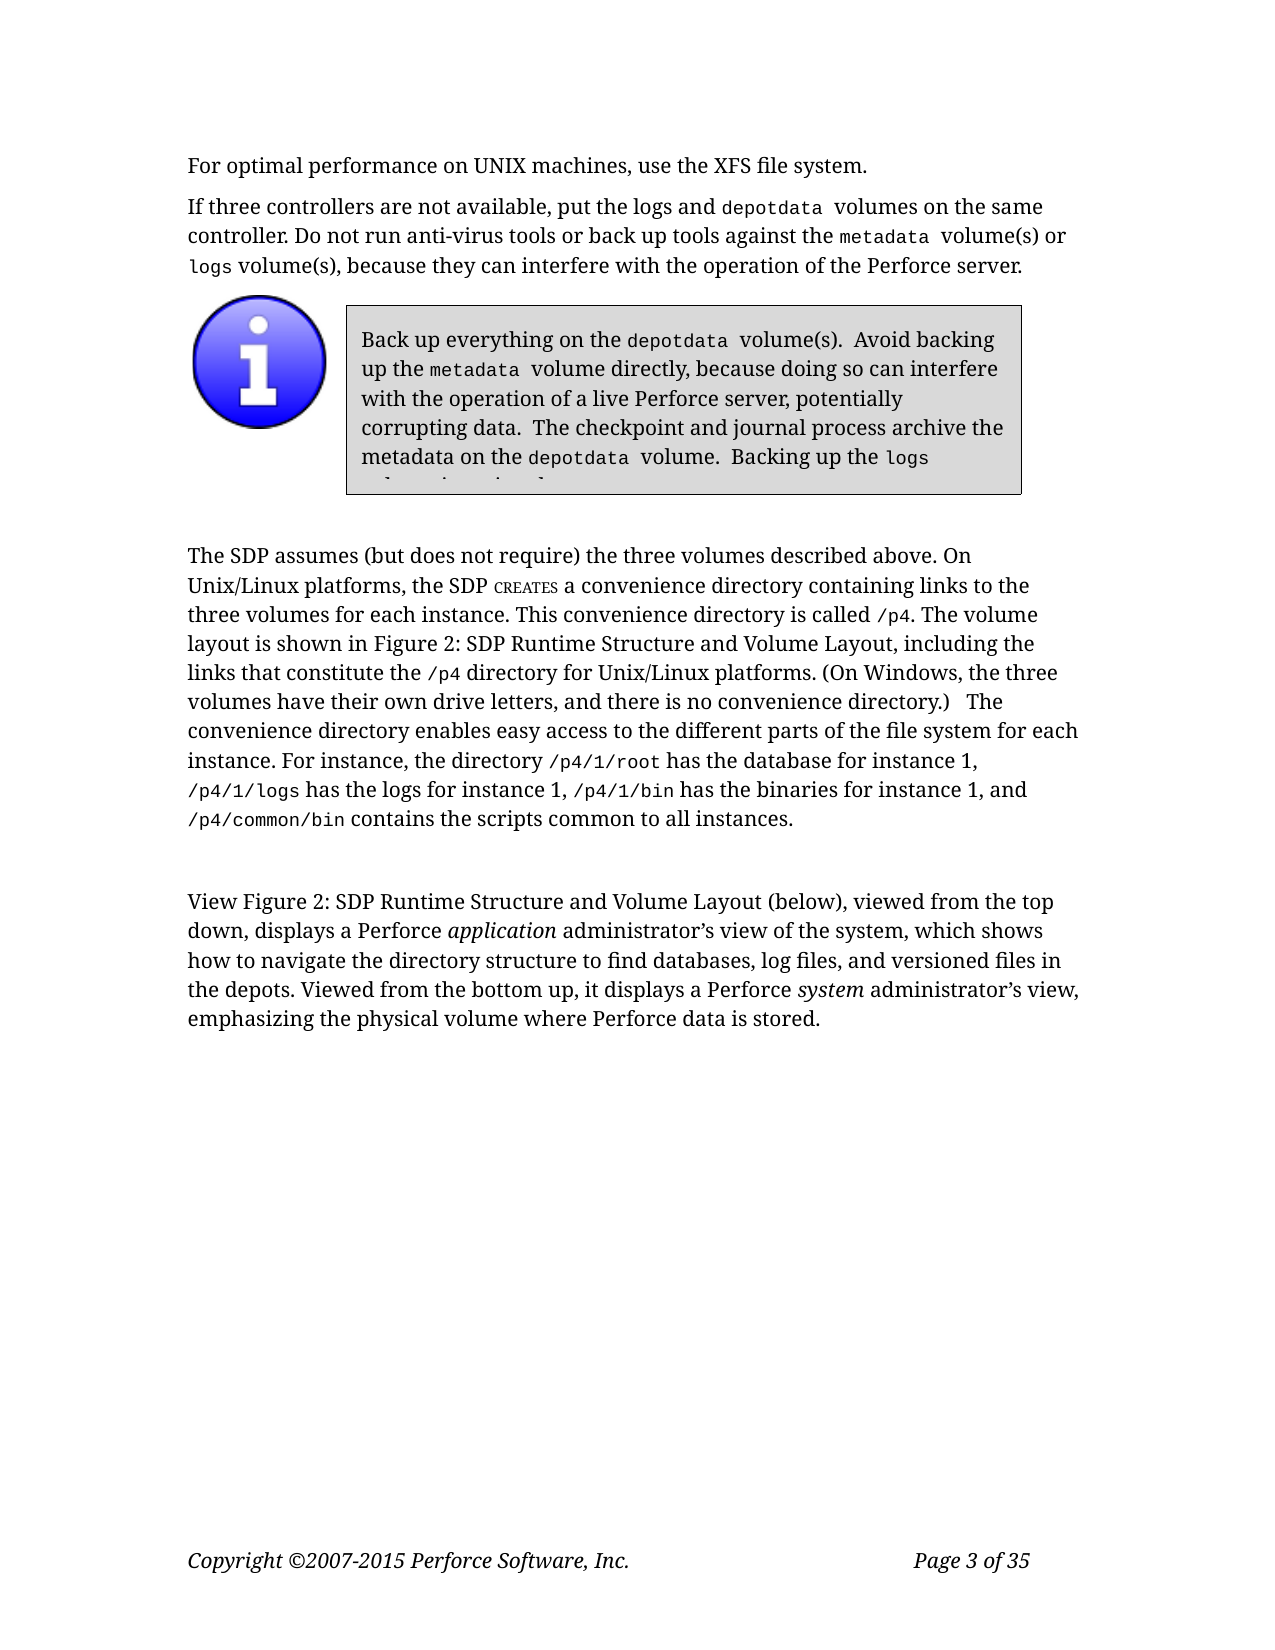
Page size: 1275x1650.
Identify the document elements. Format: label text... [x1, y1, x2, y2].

text Back up everything on the depotdata volume(s). Avoid backing up the metadata volume directly, because doing so can interfere with the operation of a live Perforce server, potentially corrupting data. The checkpoint and journal process archive the metadata on the depotdata volume. Backing up the logs volume is optional. [361, 324, 1006, 478]
text The SDP assumes (but does not require) the three volumes described above. On Unix/Linux platforms, the SDP creates a convenience directory containing links to the three volumes for each instance. This convenience directory is called /p4. The volume layout is shown in Figure 2: SDP Runtime Structure and Volume Layout, including the links that constitute the /p4 directory for Unix/Linux platforms. (On Windows, the three volumes have their own drive letters, and there is no convenience directory.) The convenience directory enables easy access to the different parts of the file system for each instance. For instance, the directory /p4/1/root has the database for instance 1, /p4/1/logs has the logs for instance 1, /p4/1/bin has the binaries for instance 1, and /p4/common/bin contains the scripts common to all instances. [187, 541, 1087, 833]
text For optimal performance on UNIX machines, use the XFS file system. [187, 150, 1087, 179]
text If three controllers are not available, put the logs and depotdata volumes on the same controller. Do not run anti-virus tools or back up tools against the metadata volume(s) or logs volume(s), because they can interfere with the operation of the Perforce server. [187, 192, 1087, 279]
picture [192, 295, 327, 429]
text View Figure 2: SDP Runtime Structure and Volume Layout (below), viewed from the top down, displays a Perforce application administrator’s view of the system, which shows how to navigate the directory structure to find databases, log files, and versioned files in the depots. Viewed from the bottom up, it displays a Perforce system administrator’s view, emphasizing the physical volume where Perforce data is stored. [187, 887, 1087, 1033]
